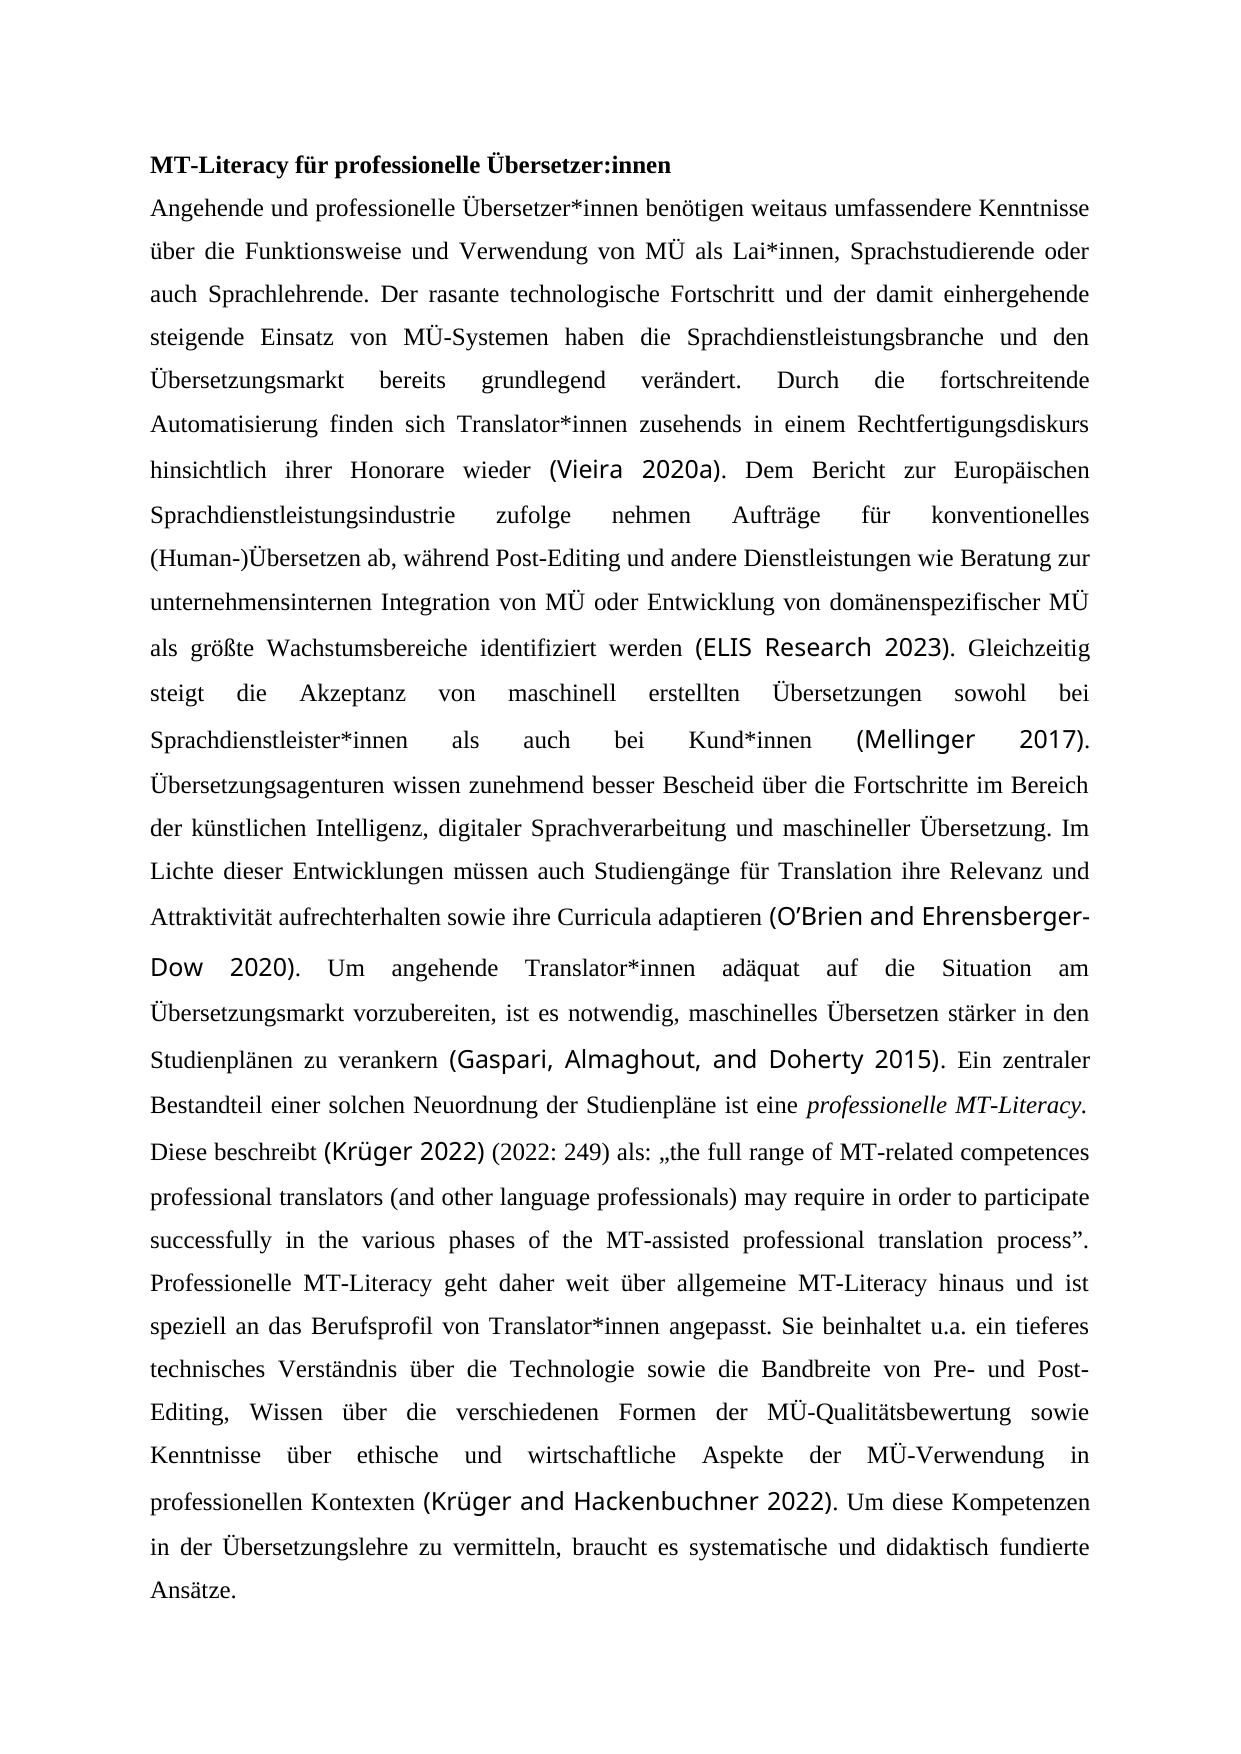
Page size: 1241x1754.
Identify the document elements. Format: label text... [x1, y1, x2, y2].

text MT-Literacy für professionelle Übersetzer:innen [150, 150, 1090, 179]
text Angehende und professionelle Übersetzer*innen benötigen weitaus umfassendere Kenntnisse über die Funktionsweise und Verwendung von MÜ als Lai*innen, Sprachstudierende oder auch Sprachlehrende. Der rasante technologische Fortschritt und der damit einhergehende steigende Einsatz von MÜ-Systemen haben die Sprachdienstleistungsbranche und den Übersetzungsmarkt bereits grundlegend verändert. Durch die fortschreitende Automatisierung finden sich Translator*innen zusehends in einem Rechtfertigungsdiskurs hinsichtlich ihrer Honorare wieder (Vieira 2020a). Dem Bericht zur Europäischen Sprachdienstleistungsindustrie zufolge nehmen Aufträge für konventionelles (Human-)Übersetzen ab, während Post-Editing und andere Dienstleistungen wie Beratung zur unternehmensinternen Integration von MÜ oder Entwicklung von domänenspezifischer MÜ als größte Wachstumsbereiche identifiziert werden (ELIS Research 2023). Gleichzeitig steigt die Akzeptanz von maschinell erstellten Übersetzungen sowohl bei Sprachdienstleister*innen als auch bei Kund*innen (Mellinger 2017). Übersetzungsagenturen wissen zunehmend besser Bescheid über die Fortschritte im Bereich der künstlichen Intelligenz, digitaler Sprachverarbeitung und maschineller Übersetzung. Im Lichte dieser Entwicklungen müssen auch Studiengänge für Translation ihre Relevanz und Attraktivität aufrechterhalten sowie ihre Curricula adaptieren (O’Brien and Ehrensberger-Dow 2020). Um angehende Translator*innen adäquat auf die Situation am Übersetzungsmarkt vorzubereiten, ist es notwendig, maschinelles Übersetzen stärker in den Studienplänen zu verankern (Gaspari, Almaghout, and Doherty 2015). Ein zentraler Bestandteil einer solchen Neuordnung der Studienpläne ist eine professionelle MT-Literacy. Diese beschreibt (Krüger 2022) (2022: 249) als: „the full range of MT-related competences professional translators (and other language professionals) may require in order to participate successfully in the various phases of the MT-assisted professional translation process”. Professionelle MT-Literacy geht daher weit über allgemeine MT-Literacy hinaus und ist speziell an das Berufsprofil von Translator*innen angepasst. Sie beinhaltet u.a. ein tieferes technisches Verständnis über die Technologie sowie die Bandbreite von Pre- und Post-Editing, Wissen über die verschiedenen Formen der MÜ-Qualitätsbewertung sowie Kenntnisse über ethische und wirtschaftliche Aspekte der MÜ-Verwendung in professionellen Kontexten (Krüger and Hackenbuchner 2022). Um diese Kompetenzen in der Übersetzungslehre zu vermitteln, braucht es systematische und didaktisch fundierte Ansätze. [150, 193, 1090, 1604]
